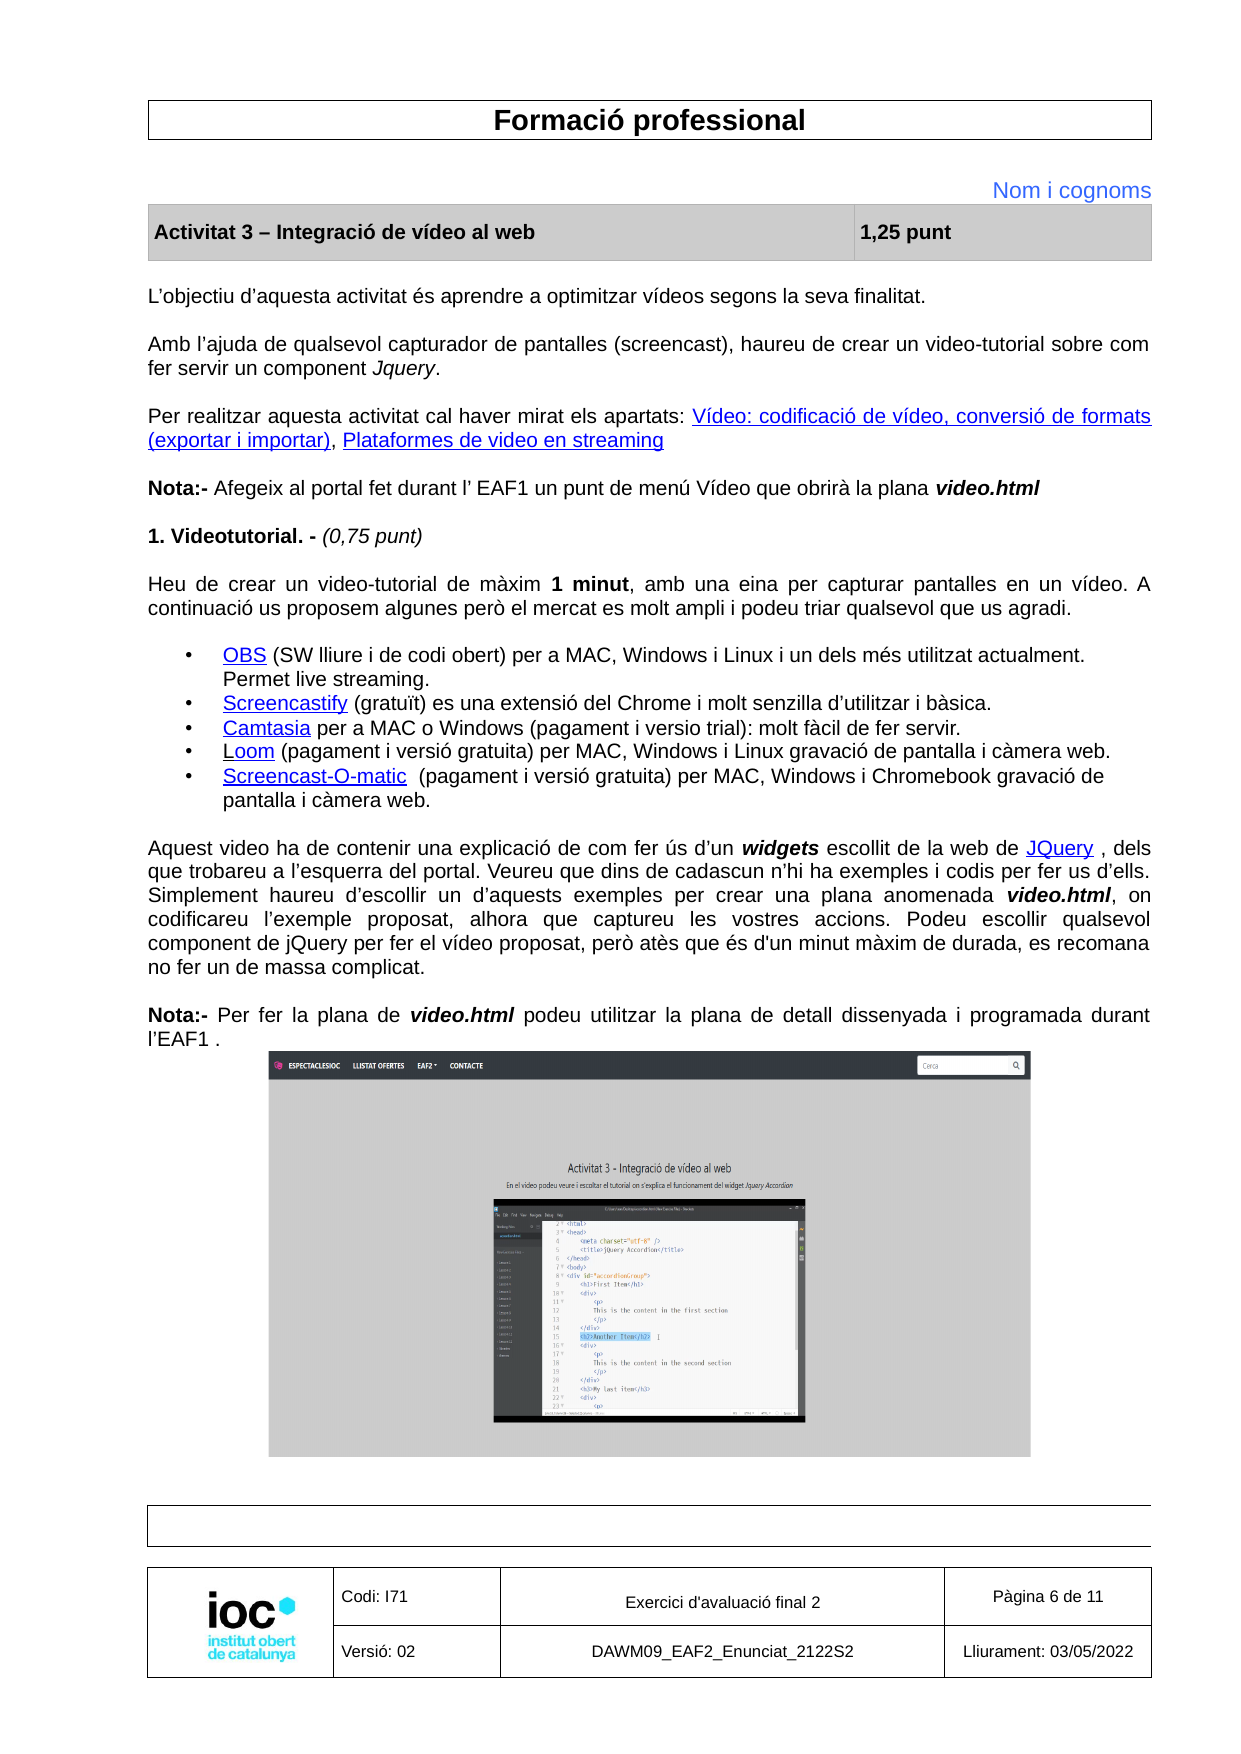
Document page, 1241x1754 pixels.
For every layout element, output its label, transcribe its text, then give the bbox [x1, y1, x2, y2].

text Per realitzar aquesta activitat cal haver mirat els apartats: Vídeo: codificació de vídeo, conversió de formats (exportar i importar), Plataformes de video en streaming [148, 404, 1151, 452]
list Camtasia per a MAC o Windows (pagament i versio trial): molt fàcil de fer servir. [185, 715, 1151, 739]
text Heu de crear un video-tutorial de màxim 1 minut, amb una eina per capturar pantalles en un vídeo. A continuació us proposem algunes però el mercat es molt ampli i podeu triar qualsevol que us agradi. [148, 571, 1151, 619]
text Nota:- Afegeix al portal fet durant l’ EAF1 un punt de menú Vídeo que obrirà la plana video.html [148, 476, 1151, 499]
text Amb l’ajuda de qualsevol capturador de pantalles (screencast), haureu de crear un video-tutorial sobre com fer servir un component Jquery. [148, 332, 1151, 380]
text 1. Videotutorial. - (0,75 punt) [148, 523, 1151, 547]
table_header [148, 1506, 1151, 1546]
text Aquest video ha de contenir una explicació de com fer ús d’un widgets escollit de la web de JQuery , dels que trobareu a l’esquerra del portal. Veureu que dins de cadascun n’hi ha exemples i codis per fer us d’ells. Simplement haureu d’escollir un d’aquests exemples per crear una plana anomenada video.html, on codificareu l’exemple proposat, alhora que captureu les vostres accions. Podeu escollir qualsevol component de jQuery per fer el vídeo proposat, però atès que és d'un minut màxim de durada, es recomana no fer un de massa complicat. [148, 835, 1151, 979]
list OBS (SW lliure i de codi obert) per a MAC, Windows i Linux i un dels més utilitzat actualment. Permet live streaming. [185, 643, 1151, 691]
table_header Activitat 3 – Integració de vídeo al web [149, 205, 854, 260]
text L’objectiu d’aquesta activitat és aprendre a optimitzar vídeos segons la seva finalitat. [148, 284, 1151, 308]
picture [195, 1577, 309, 1673]
list Screencast-O-matic (pagament i versió gratuita) per MAC, Windows i Chromebook gravació de pantalla i càmera web. [185, 763, 1151, 811]
picture [268, 1051, 1031, 1457]
list Screencastify (gratuït) es una extensió del Chrome i molt senzilla d’utilitzar i bàsica. [185, 691, 1151, 715]
table_header 1,25 punt [855, 205, 1151, 260]
text Nota:- Per fer la plana de video.html podeu utilitzar la plana de detall dissenyada i programada durant l’EAF1 . [148, 1003, 1151, 1051]
list Loom (pagament i versió gratuita) per MAC, Windows i Linux gravació de pantalla i càmera web. [185, 739, 1151, 763]
